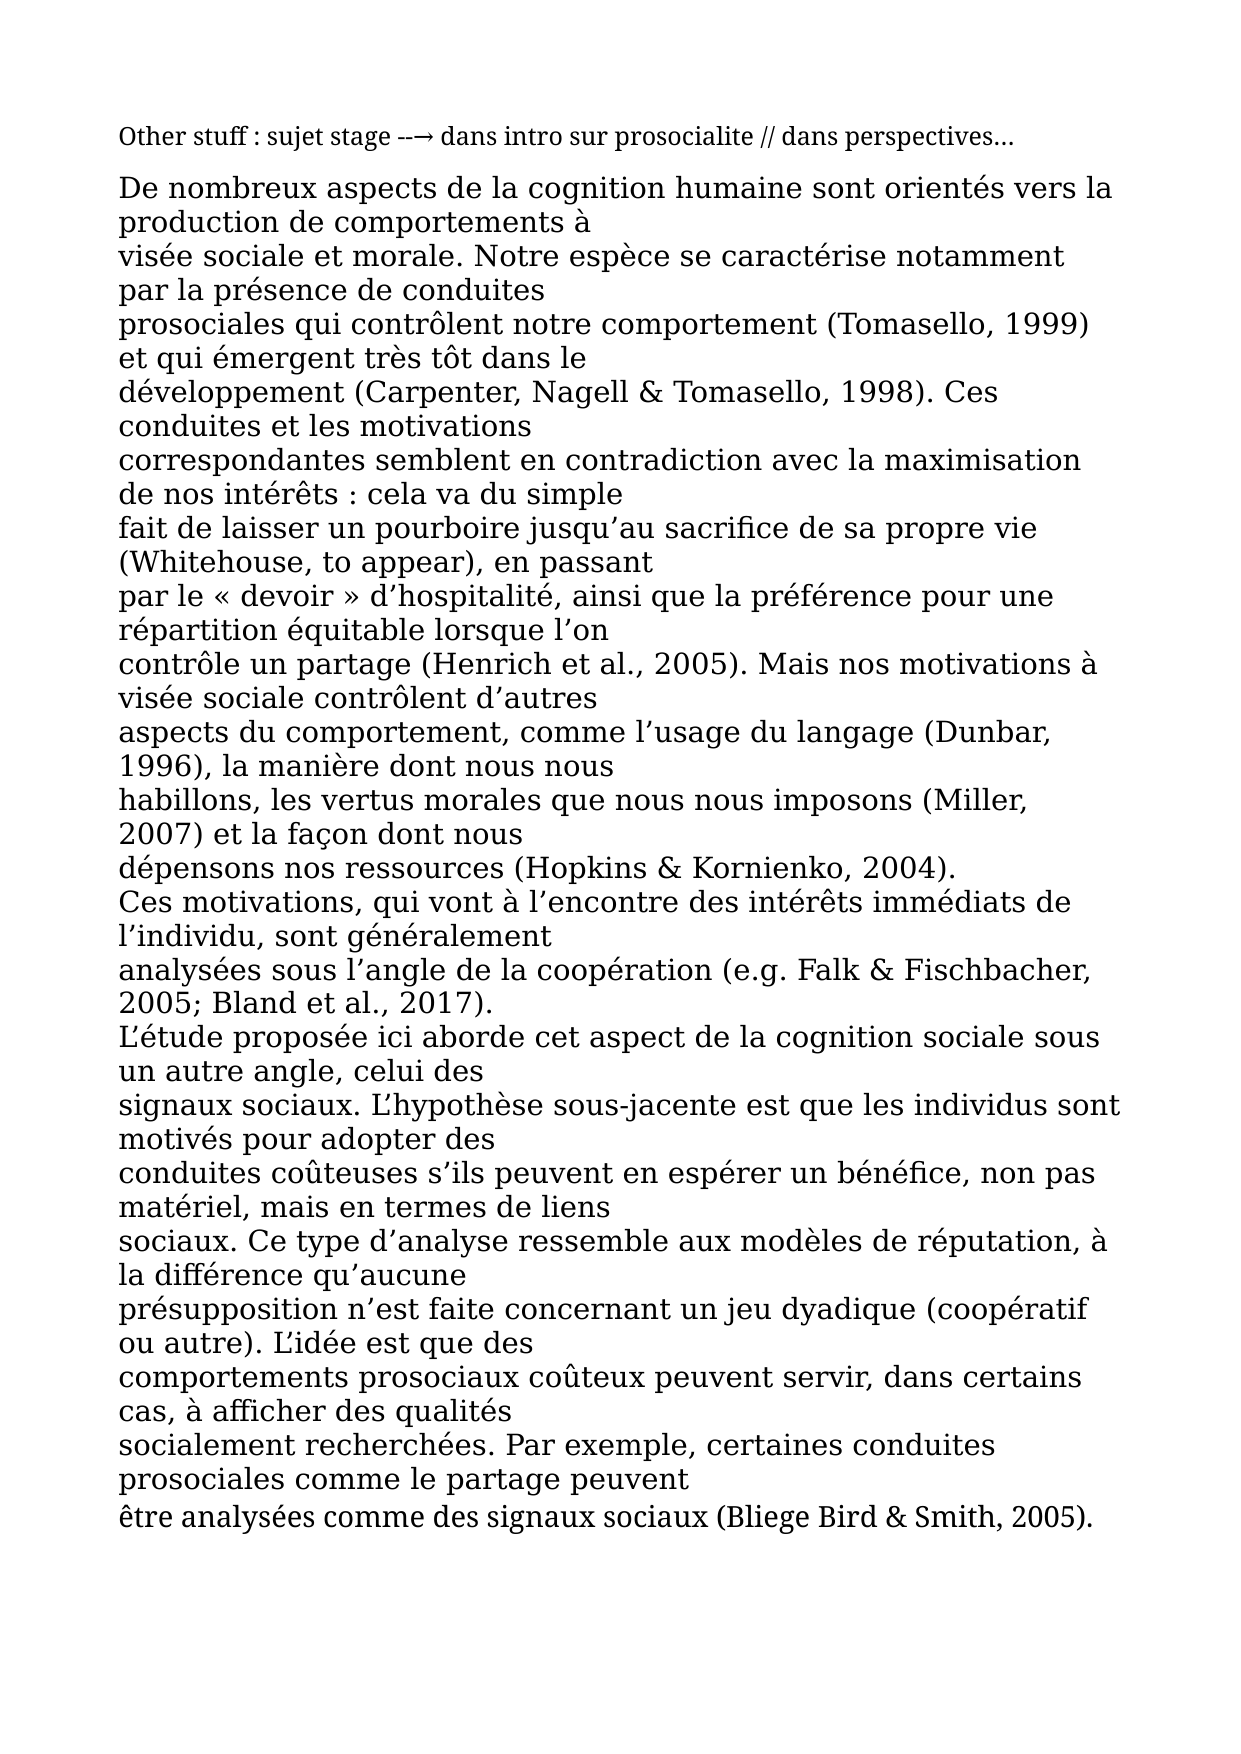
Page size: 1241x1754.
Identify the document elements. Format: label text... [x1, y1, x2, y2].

text par le « devoir » d’hospitalité, ainsi que la préférence pour une répartition équitable lorsque l’on [118, 579, 1122, 647]
text L’étude proposée ici aborde cet aspect de la cognition sociale sous un autre angle, celui des [118, 1021, 1122, 1089]
text conduites coûteuses s’ils peuvent en espérer un bénéfice, non pas matériel, mais en termes de liens [118, 1157, 1122, 1224]
text visée sociale et morale. Notre espèce se caractérise notamment par la présence de conduites [118, 240, 1122, 308]
text Ces motivations, qui vont à l’encontre des intérêts immédiats de l’individu, sont généralement [118, 885, 1122, 953]
text comportements prosociaux coûteux peuvent servir, dans certains cas, à afficher des qualités [118, 1360, 1122, 1428]
text présupposition n’est faite concernant un jeu dyadique (coopératif ou autre). L’idée est que des [118, 1292, 1122, 1360]
text De nombreux aspects de la cognition humaine sont orientés vers la production de comportements à [118, 172, 1122, 240]
text signaux sociaux. L’hypothèse sous-jacente est que les individus sont motivés pour adopter des [118, 1089, 1122, 1157]
text correspondantes semblent en contradiction avec la maximisation de nos intérêts : cela va du simple [118, 443, 1122, 511]
text Other stuff : sujet stage --→ dans intro sur prosocialite // dans perspectives… [118, 118, 1122, 152]
text analysées sous l’angle de la coopération (e.g. Falk & Fischbacher, 2005; Bland et al., 2017). [118, 953, 1122, 1021]
text prosociales qui contrôlent notre comportement (Tomasello, 1999) et qui émergent très tôt dans le [118, 308, 1122, 376]
text habillons, les vertus morales que nous nous imposons (Miller, 2007) et la façon dont nous [118, 783, 1122, 851]
text aspects du comportement, comme l’usage du langage (Dunbar, 1996), la manière dont nous nous [118, 715, 1122, 783]
text socialement recherchées. Par exemple, certaines conduites prosociales comme le partage peuvent [118, 1428, 1122, 1496]
text contrôle un partage (Henrich et al., 2005). Mais nos motivations à visée sociale contrôlent d’autres [118, 647, 1122, 715]
text être analysées comme des signaux sociaux (Bliege Bird & Smith, 2005). [118, 1496, 1122, 1536]
text sociaux. Ce type d’analyse ressemble aux modèles de réputation, à la différence qu’aucune [118, 1224, 1122, 1292]
text développement (Carpenter, Nagell & Tomasello, 1998). Ces conduites et les motivations [118, 376, 1122, 443]
text dépensons nos ressources (Hopkins & Kornienko, 2004). [118, 851, 1122, 885]
text fait de laisser un pourboire jusqu’au sacrifice de sa propre vie (Whitehouse, to appear), en passant [118, 511, 1122, 579]
